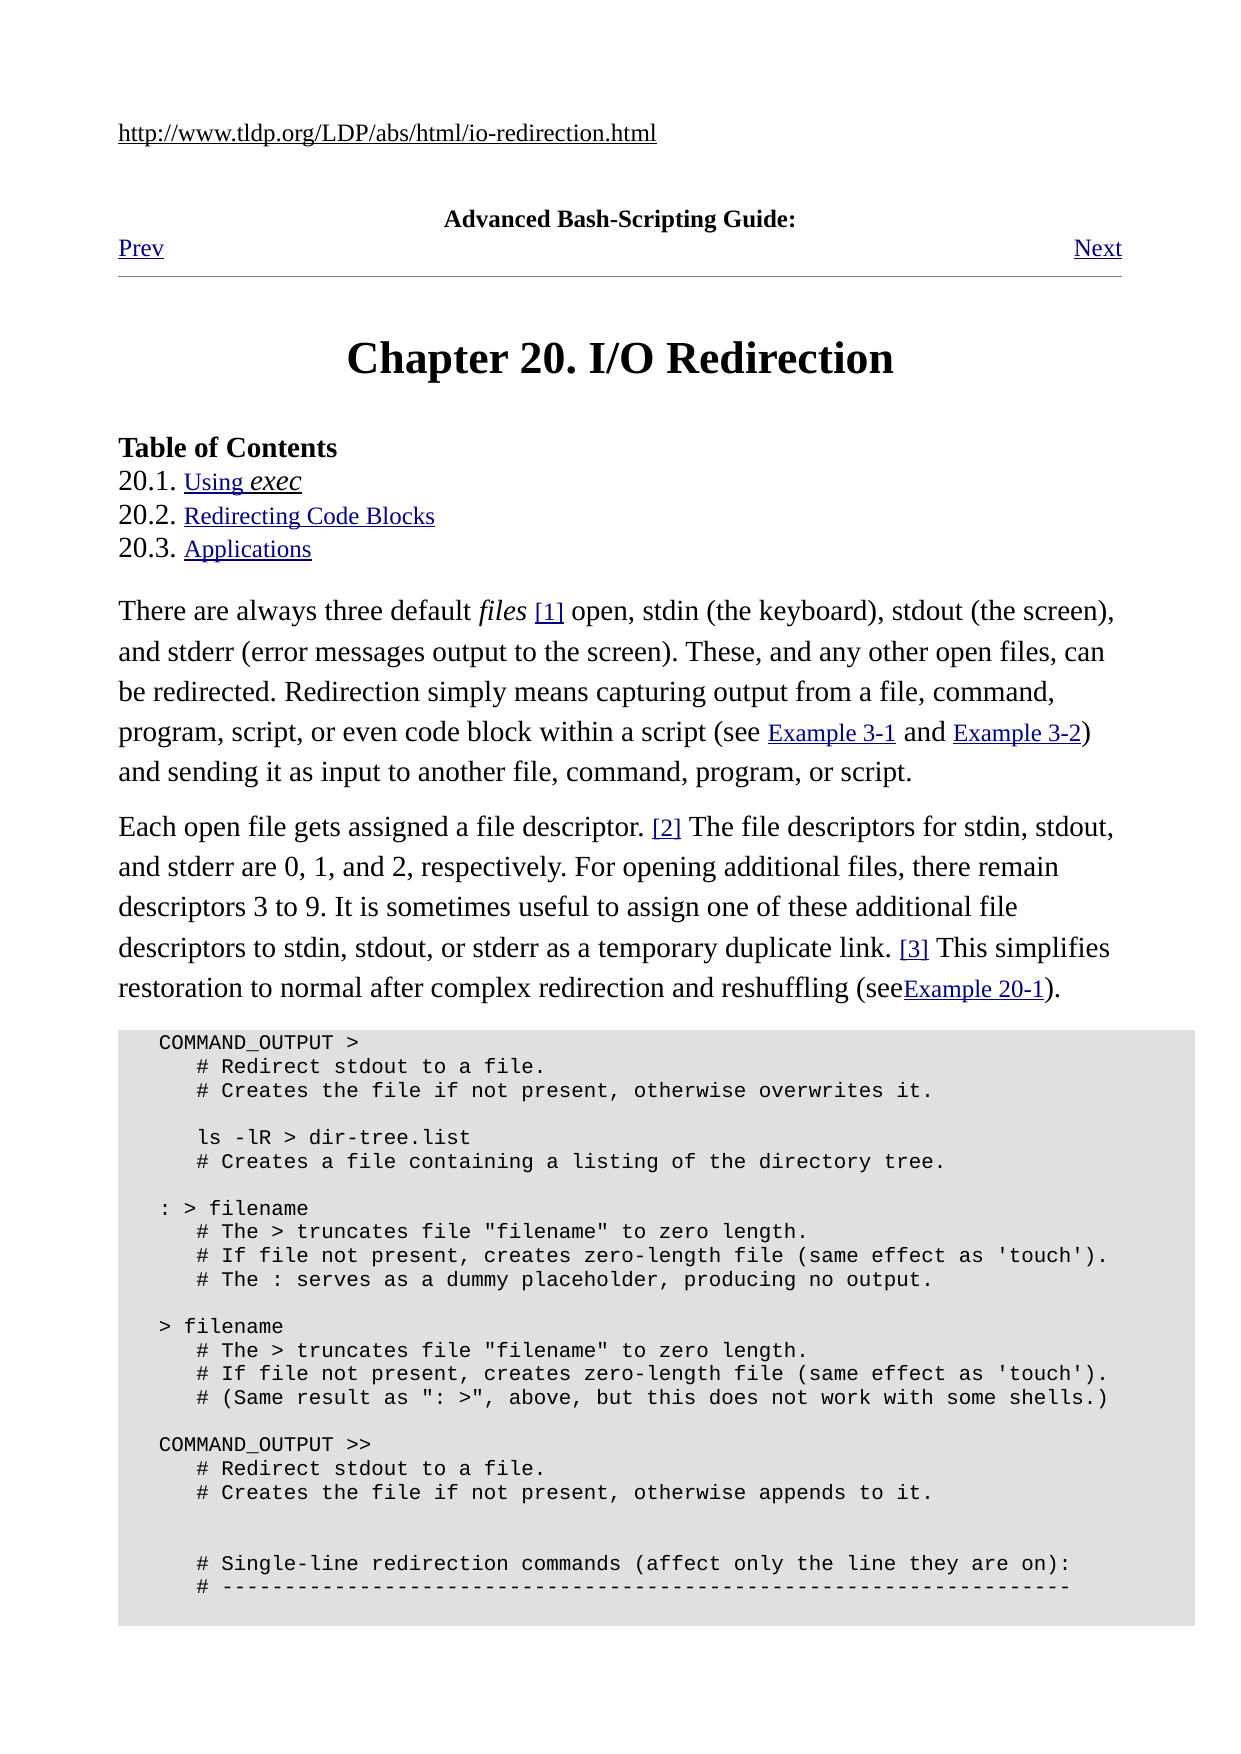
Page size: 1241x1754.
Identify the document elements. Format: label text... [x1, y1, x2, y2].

subtitle Chapter 20. I/O Redirection [118, 331, 1122, 384]
subtitle 20.2. Redirecting Code Blocks [118, 497, 1122, 530]
table_header COMMAND_OUTPUT > # Redirect stdout to a file. # Creates the file if not present, otherwise overwrites it. ls -lR > dir-tree.list # Creates a file containing a listing of the directory tree. : > filename # The > truncates file "filename" to zero length. # If file not present, creates zero-length file (same effect as 'touch'). # The : serves as a dummy placeholder, producing no output. > filename # The > truncates file "filename" to zero length. # If file not present, creates zero-length file (same effect as 'touch'). # (Same result as ": >", above, but this does not work with some shells.) COMMAND_OUTPUT >> # Redirect stdout to a file. # Creates the file if not present, otherwise appends to it. # Single-line redirection commands (affect only the line they are on): # [118, 1030, 1195, 1626]
text Each open file gets assigned a file descriptor. [2] The file descriptors for stdin, stdout, and stderr are 0, 1, and 2, respectively. For opening additional files, there remain descriptors 3 to 9. It is sometimes useful to assign one of these additional file descriptors to stdin, stdout, or stderr as a temporary duplicate link. [3] This simplifies restoration to normal after complex redirection and reshuffling (seeExample 20-1). [118, 809, 1122, 1003]
subtitle 20.1. Using exec [118, 463, 1122, 497]
table_header Advanced Bash-Scripting Guide: [118, 204, 1122, 233]
subtitle 20.3. Applications [118, 530, 1122, 564]
table_cell [219, 233, 1022, 262]
text http://www.tldp.org/LDP/abs/html/io-redirection.html [118, 118, 1122, 147]
table_cell Next [1022, 233, 1122, 262]
subtitle Table of Contents [118, 430, 1122, 463]
text There are always three default files [1] open, stdin (the keyboard), stdout (the screen), and stderr (error messages output to the screen). These, and any other open files, can be redirected. Redirection simply means capturing output from a file, command, program, script, or even code block within a script (see Example 3-1 and Example 3-2) and sending it as input to another file, command, program, or script. [118, 593, 1122, 788]
table_cell Prev [118, 233, 218, 262]
